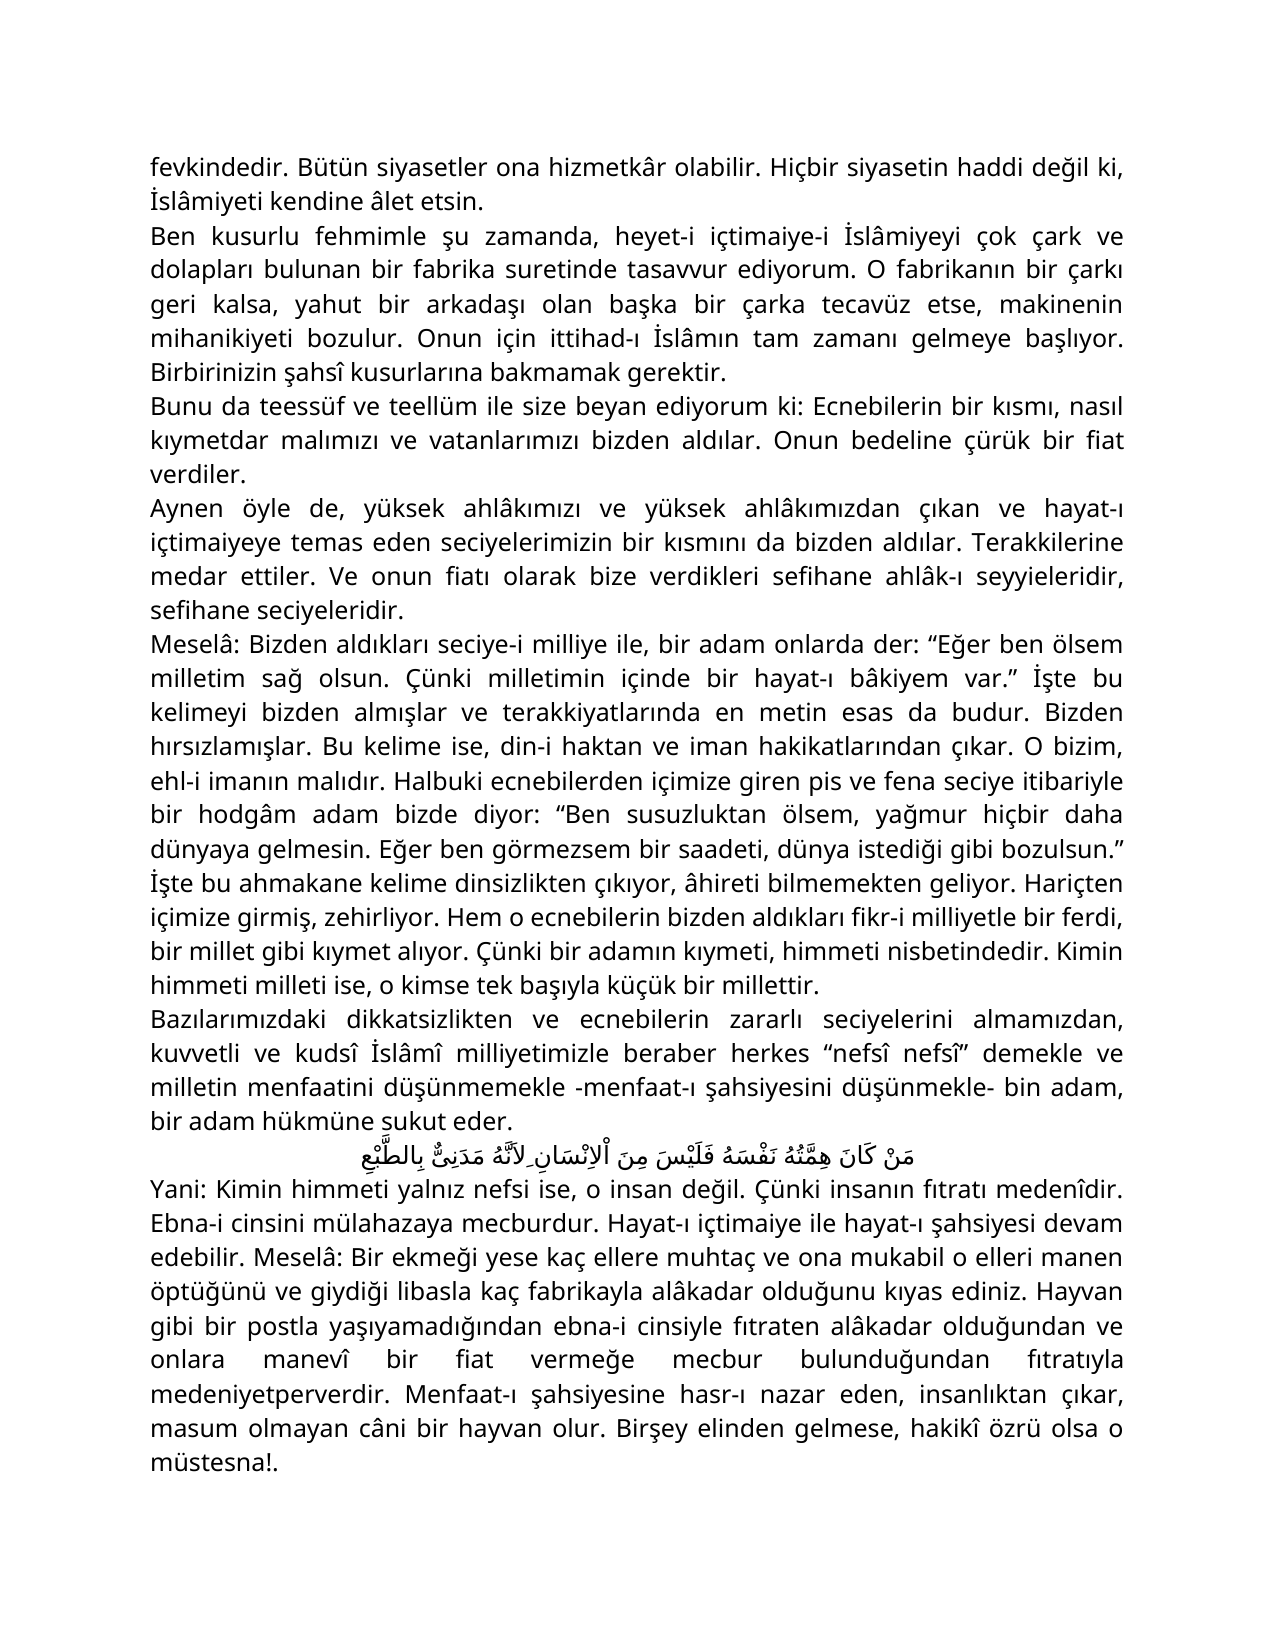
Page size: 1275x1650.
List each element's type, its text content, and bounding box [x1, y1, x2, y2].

text Aynen öyle de, yüksek ahlâkımızı ve yüksek ahlâkımızdan çıkan ve hayat-ı içtimaiyeye temas eden seciyelerimizin bir kısmını da bizden aldılar. Terakkilerine medar ettiler. Ve onun fiatı olarak bize verdikleri sefihane ahlâk-ı seyyieleridir, sefihane seciyeleridir. [150, 491, 1125, 627]
text Ben kusurlu fehmimle şu zamanda, heyet-i içtimaiye-i İslâmiyeyi çok çark ve dolapları bulunan bir fabrika suretinde tasavvur ediyorum. O fabrikanın bir çarkı geri kalsa, yahut bir arkadaşı olan başka bir çarka tecavüz etse, makinenin mihanikiyeti bozulur. Onun için ittihad-ı İslâmın tam zamanı gelmeye başlıyor. Birbirinizin şahsî kusurlarına bakmamak gerektir. [150, 218, 1125, 388]
text مَنْ كَانَ هِمَّتُهُ نَفْسَهُ فَلَيْسَ مِنَ اْلاِنْسَانِ ِلاَنَّهُ مَدَنِىٌّ بِالطَّبْعِ [150, 1138, 1125, 1172]
text fevkindedir. Bütün siyasetler ona hizmetkâr olabilir. Hiçbir siyasetin haddi değil ki, İslâmiyeti kendine âlet etsin. [150, 150, 1125, 218]
text Bunu da teessüf ve teellüm ile size beyan ediyorum ki: Ecnebilerin bir kısmı, nasıl kıymetdar malımızı ve vatanlarımızı bizden aldılar. Onun bedeline çürük bir fiat verdiler. [150, 388, 1125, 491]
text Meselâ: Bizden aldıkları seciye-i milliye ile, bir adam onlarda der: “Eğer ben ölsem milletim sağ olsun. Çünki milletimin içinde bir hayat-ı bâkiyem var.” İşte bu kelimeyi bizden almışlar ve terakkiyatlarında en metin esas da budur. Bizden hırsızlamışlar. Bu kelime ise, din-i haktan ve iman hakikatlarından çıkar. O bizim, ehl-i imanın malıdır. Halbuki ecnebilerden içimize giren pis ve fena seciye itibariyle bir hodgâm adam bizde diyor: “Ben susuzluktan ölsem, yağmur hiçbir daha dünyaya gelmesin. Eğer ben görmezsem bir saadeti, dünya istediği gibi bozulsun.” İşte bu ahmakane kelime dinsizlikten çıkıyor, âhireti bilmemekten geliyor. Hariçten içimize girmiş, zehirliyor. Hem o ecnebilerin bizden aldıkları fikr-i milliyetle bir ferdi, bir millet gibi kıymet alıyor. Çünki bir adamın kıymeti, himmeti nisbetindedir. Kimin himmeti milleti ise, o kimse tek başıyla küçük bir millettir. [150, 627, 1125, 1002]
text Bazılarımızdaki dikkatsizlikten ve ecnebilerin zararlı seciyelerini almamızdan, kuvvetli ve kudsî İslâmî milliyetimizle beraber herkes “nefsî nefsî” demekle ve milletin menfaatini düşünmemekle -menfaat-ı şahsiyesini düşünmekle- bin adam, bir adam hükmüne sukut eder. [150, 1002, 1125, 1138]
text Yani: Kimin himmeti yalnız nefsi ise, o insan değil. Çünki insanın fıtratı medenîdir. Ebna-i cinsini mülahazaya mecburdur. Hayat-ı içtimaiye ile hayat-ı şahsiyesi devam edebilir. Meselâ: Bir ekmeği yese kaç ellere muhtaç ve ona mukabil o elleri manen öptüğünü ve giydiği libasla kaç fabrikayla alâkadar olduğunu kıyas ediniz. Hayvan gibi bir postla yaşıyamadığından ebna-i cinsiyle fıtraten alâkadar olduğundan ve onlara manevî bir fiat vermeğe mecbur bulunduğundan fıtratıyla medeniyetperverdir. Menfaat-ı şahsiyesine hasr-ı nazar eden, insanlıktan çıkar, masum olmayan câni bir hayvan olur. Birşey elinden gelmese, hakikî özrü olsa o müstesna!. [150, 1172, 1125, 1478]
